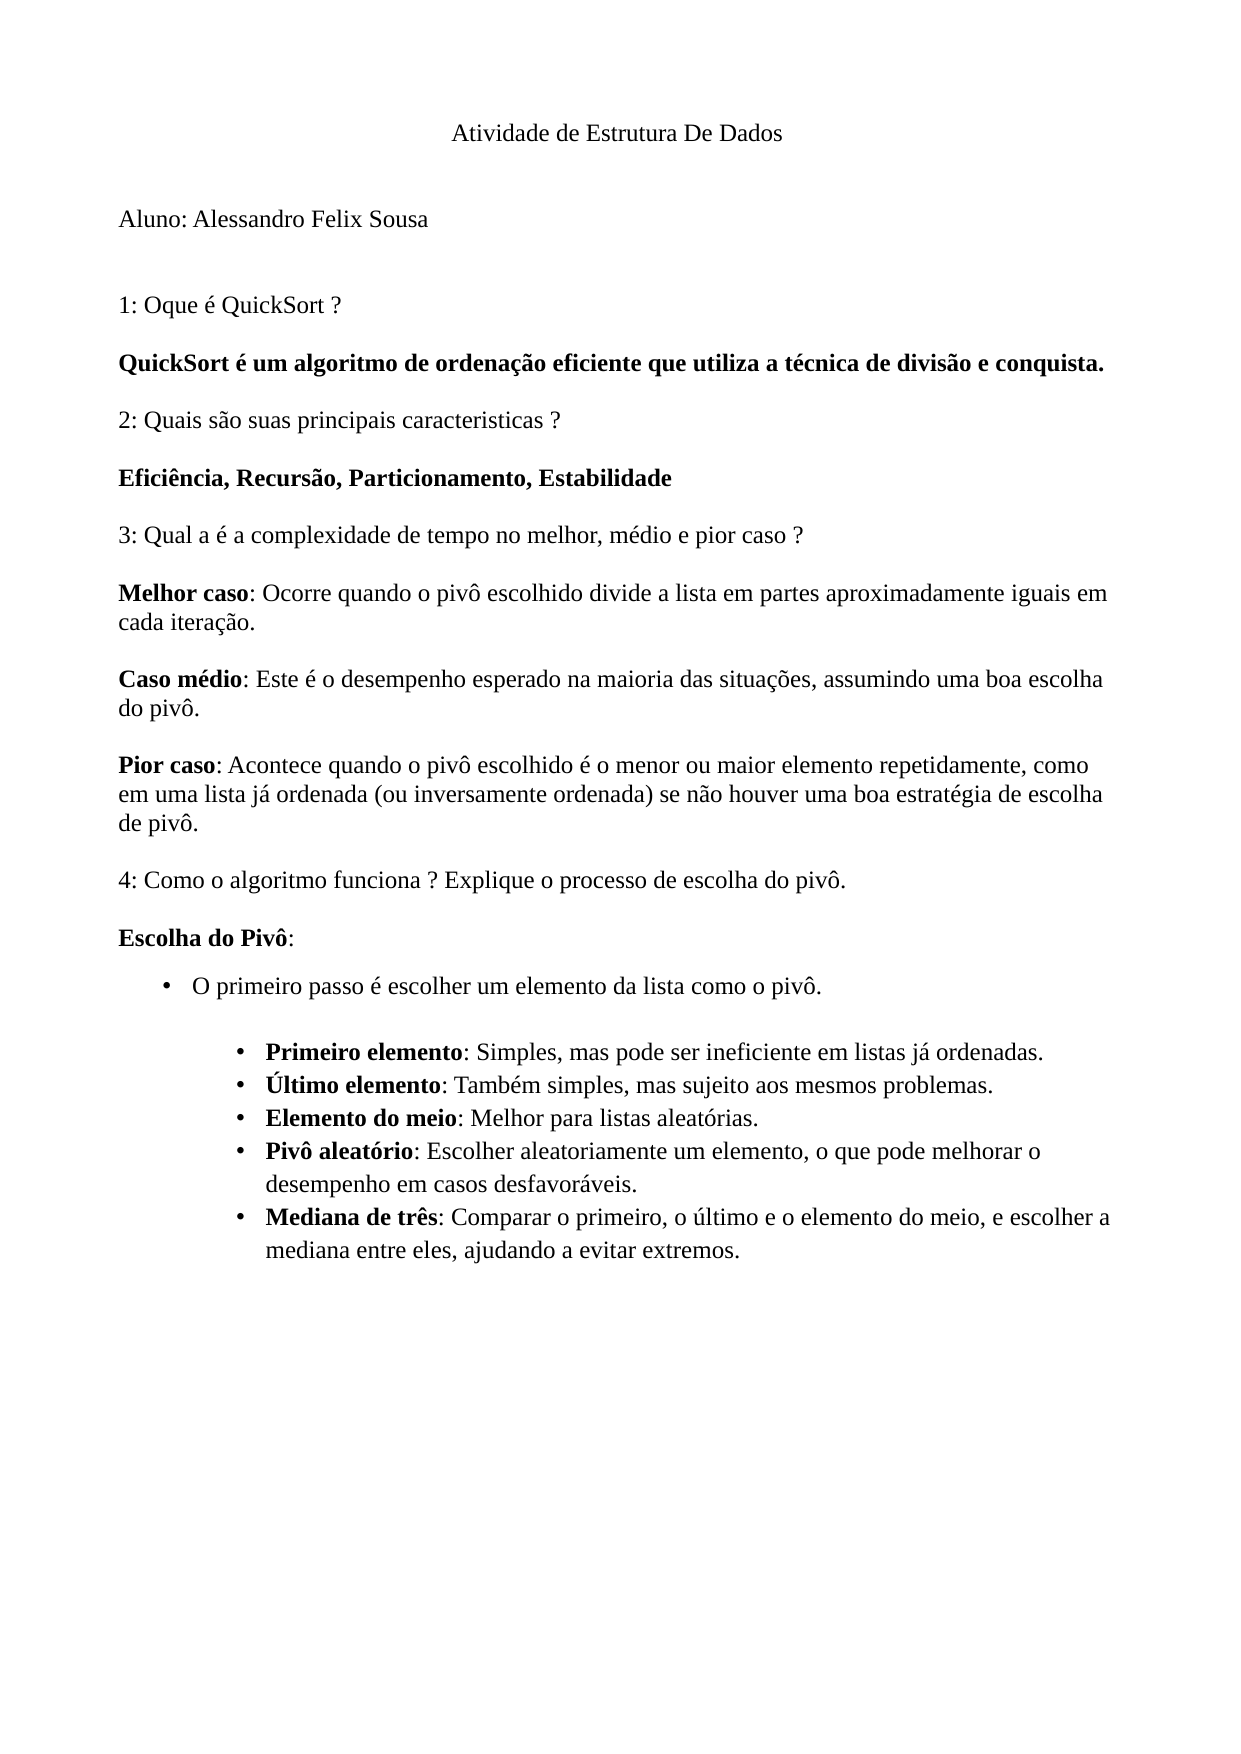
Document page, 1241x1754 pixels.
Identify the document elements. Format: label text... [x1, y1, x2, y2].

text 2: Quais são suas principais caracteristicas ? [118, 406, 1122, 434]
text Melhor caso: Ocorre quando o pivô escolhido divide a lista em partes aproximadamente iguais em cada iteração. [118, 578, 1122, 636]
list Primeiro elemento: Simples, mas pode ser ineficiente em listas já ordenadas. [236, 1037, 1122, 1066]
text Escolha do Pivô: [118, 923, 1122, 952]
text 1: Oque é QuickSort ? [118, 291, 1122, 319]
text Eficiência, Recursão, Particionamento, Estabilidade [118, 463, 1122, 492]
text Aluno: Alessandro Felix Sousa [118, 204, 1122, 233]
list Elemento do meio: Melhor para listas aleatórias. [236, 1103, 1122, 1132]
list Último elemento: Também simples, mas sujeito aos mesmos problemas. [236, 1070, 1122, 1098]
text Atividade de Estrutura De Dados [118, 118, 1122, 147]
text QuickSort é um algoritmo de ordenação eficiente que utiliza a técnica de divisão e conquista. [118, 348, 1122, 377]
text 4: Como o algoritmo funciona ? Explique o processo de escolha do pivô. [118, 866, 1122, 894]
list O primeiro passo é escolher um elemento da lista como o pivô. [162, 971, 1122, 999]
text 3: Qual a é a complexidade de tempo no melhor, médio e pior caso ? [118, 521, 1122, 549]
text Caso médio: Este é o desempenho esperado na maioria das situações, assumindo uma boa escolha do pivô. Pior caso: Acontece quando o pivô escolhido é o menor ou maior elemento repetidamente, como em uma lista já ordenada (ou inversamente ordenada) se não houver uma boa estratégia de escolha de pivô. [118, 664, 1122, 866]
list Pivô aleatório: Escolher aleatoriamente um elemento, o que pode melhorar o desempenho em casos desfavoráveis. [236, 1136, 1122, 1198]
list Mediana de três: Comparar o primeiro, o último e o elemento do meio, e escolher a mediana entre eles, ajudando a evitar extremos. [236, 1202, 1122, 1264]
